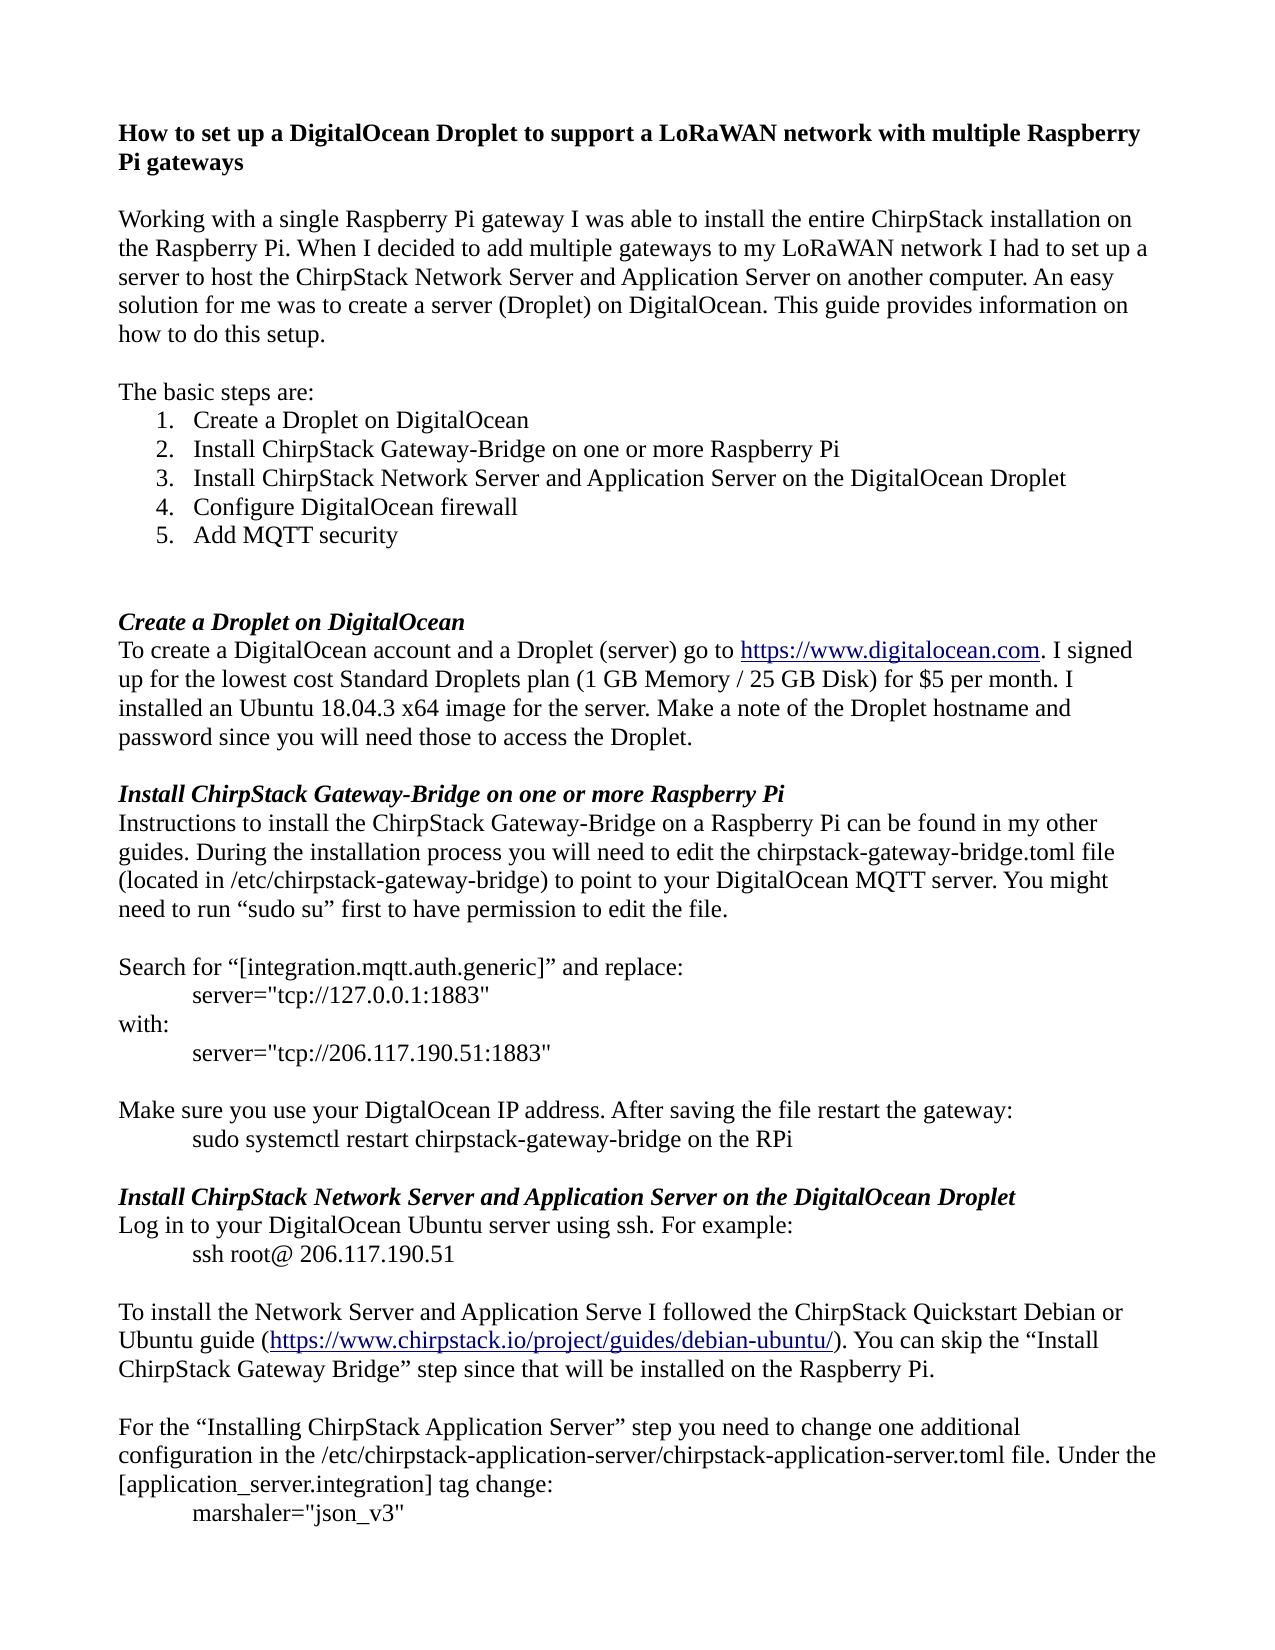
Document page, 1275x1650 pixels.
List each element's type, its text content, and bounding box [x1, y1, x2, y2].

text Create a Droplet on DigitalOcean [118, 607, 1157, 636]
text Install ChirpStack Gateway-Bridge on one or more Raspberry Pi [118, 779, 1157, 808]
list Add MQTT security [156, 521, 1157, 549]
text How to set up a DigitalOcean Droplet to support a LoRaWAN network with multiple Raspberry Pi gateways [118, 118, 1157, 176]
list Install ChirpStack Network Server and Application Server on the DigitalOcean Droplet [156, 463, 1157, 492]
text Install ChirpStack Network Server and Application Server on the DigitalOcean Droplet [118, 1182, 1157, 1211]
text To create a DigitalOcean account and a Droplet (server) go to https://www.digitalocean.com. I signed up for the lowest cost Standard Droplets plan (1 GB Memory / 25 GB Disk) for $5 per month. I installed an Ubuntu 18.04.3 x64 image for the server. Make a note of the Droplet hostname and password since you will need those to access the Droplet. [118, 636, 1157, 751]
text marshaler="json_v3" [118, 1498, 1157, 1527]
text Make sure you use your DigtalOcean IP address. After saving the file restart the gateway: [118, 1096, 1157, 1124]
text ssh root@ 206.117.190.51 [118, 1239, 1157, 1268]
text with: [118, 1009, 1157, 1038]
text Log in to your DigitalOcean Ubuntu server using ssh. For example: [118, 1211, 1157, 1239]
list Configure DigitalOcean firewall [156, 492, 1157, 521]
text For the “Installing ChirpStack Application Server” step you need to change one additional configuration in the /etc/chirpstack-application-server/chirpstack-application-server.toml file. Under the [application_server.integration] tag change: [118, 1412, 1157, 1498]
text Instructions to install the ChirpStack Gateway-Bridge on a Raspberry Pi can be found in my other guides. During the installation process you will need to edit the chirpstack-gateway-bridge.toml file (located in /etc/chirpstack-gateway-bridge) to point to your DigitalOcean MQTT server. You might need to run “sudo su” first to have permission to edit the file. [118, 808, 1157, 923]
text Working with a single Raspberry Pi gateway I was able to install the entire ChirpStack installation on the Raspberry Pi. When I decided to add multiple gateways to my LoRaWAN network I had to set up a server to host the ChirpStack Network Server and Application Server on another computer. An easy solution for me was to create a server (Droplet) on DigitalOcean. This guide provides information on how to do this setup. [118, 204, 1157, 348]
text sudo systemctl restart chirpstack-gateway-bridge on the RPi [118, 1124, 1157, 1153]
list Install ChirpStack Gateway-Bridge on one or more Raspberry Pi [156, 434, 1157, 463]
text server="tcp://127.0.0.1:1883" [118, 981, 1157, 1009]
text To install the Network Server and Application Serve I followed the ChirpStack Quickstart Debian or Ubuntu guide (https://www.chirpstack.io/project/guides/debian-ubuntu/). You can skip the “Install ChirpStack Gateway Bridge” step since that will be installed on the Raspberry Pi. [118, 1297, 1157, 1383]
text The basic steps are: [118, 377, 1157, 406]
list Create a Droplet on DigitalOcean [156, 406, 1157, 434]
text Search for “[integration.mqtt.auth.generic]” and replace: [118, 952, 1157, 981]
text server="tcp://206.117.190.51:1883" [118, 1038, 1157, 1067]
